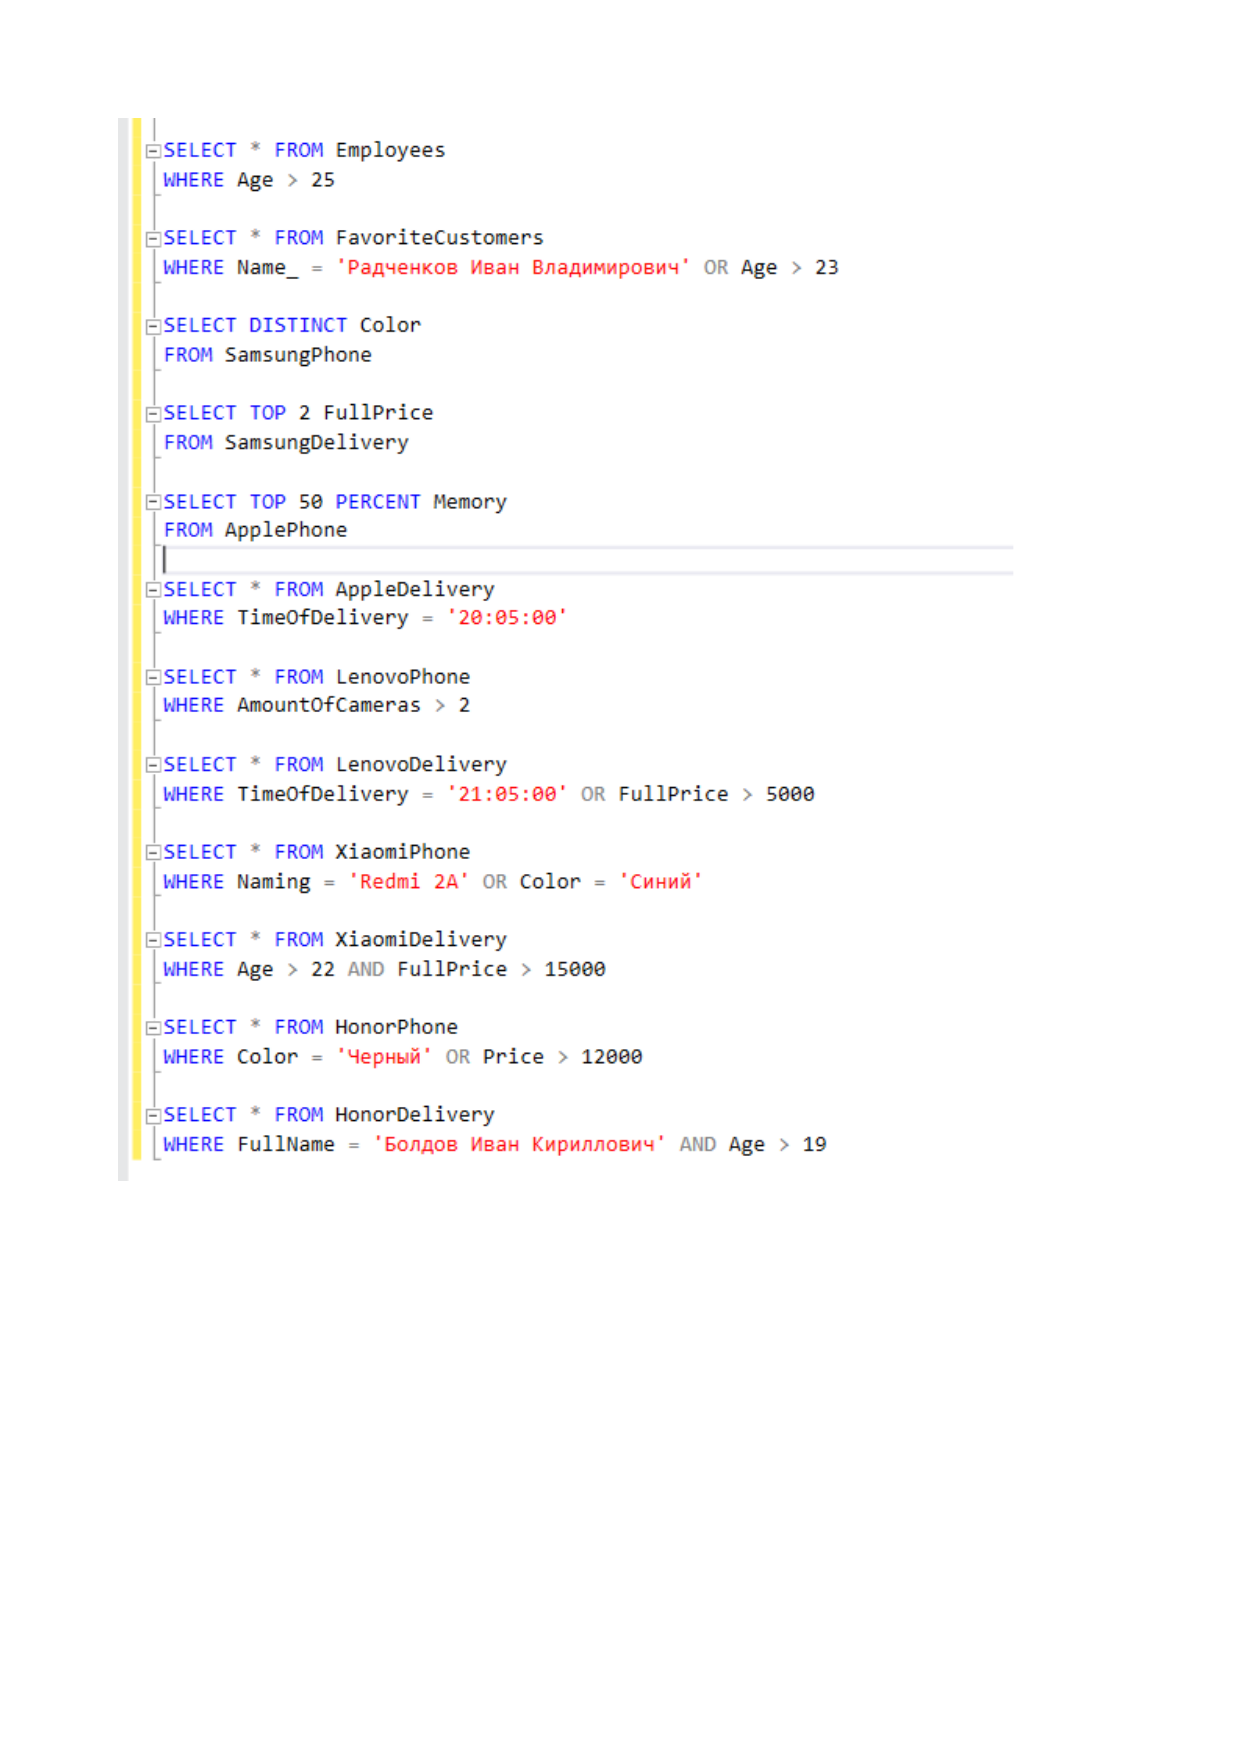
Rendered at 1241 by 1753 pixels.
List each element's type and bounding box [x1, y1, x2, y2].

picture [118, 118, 1014, 1181]
